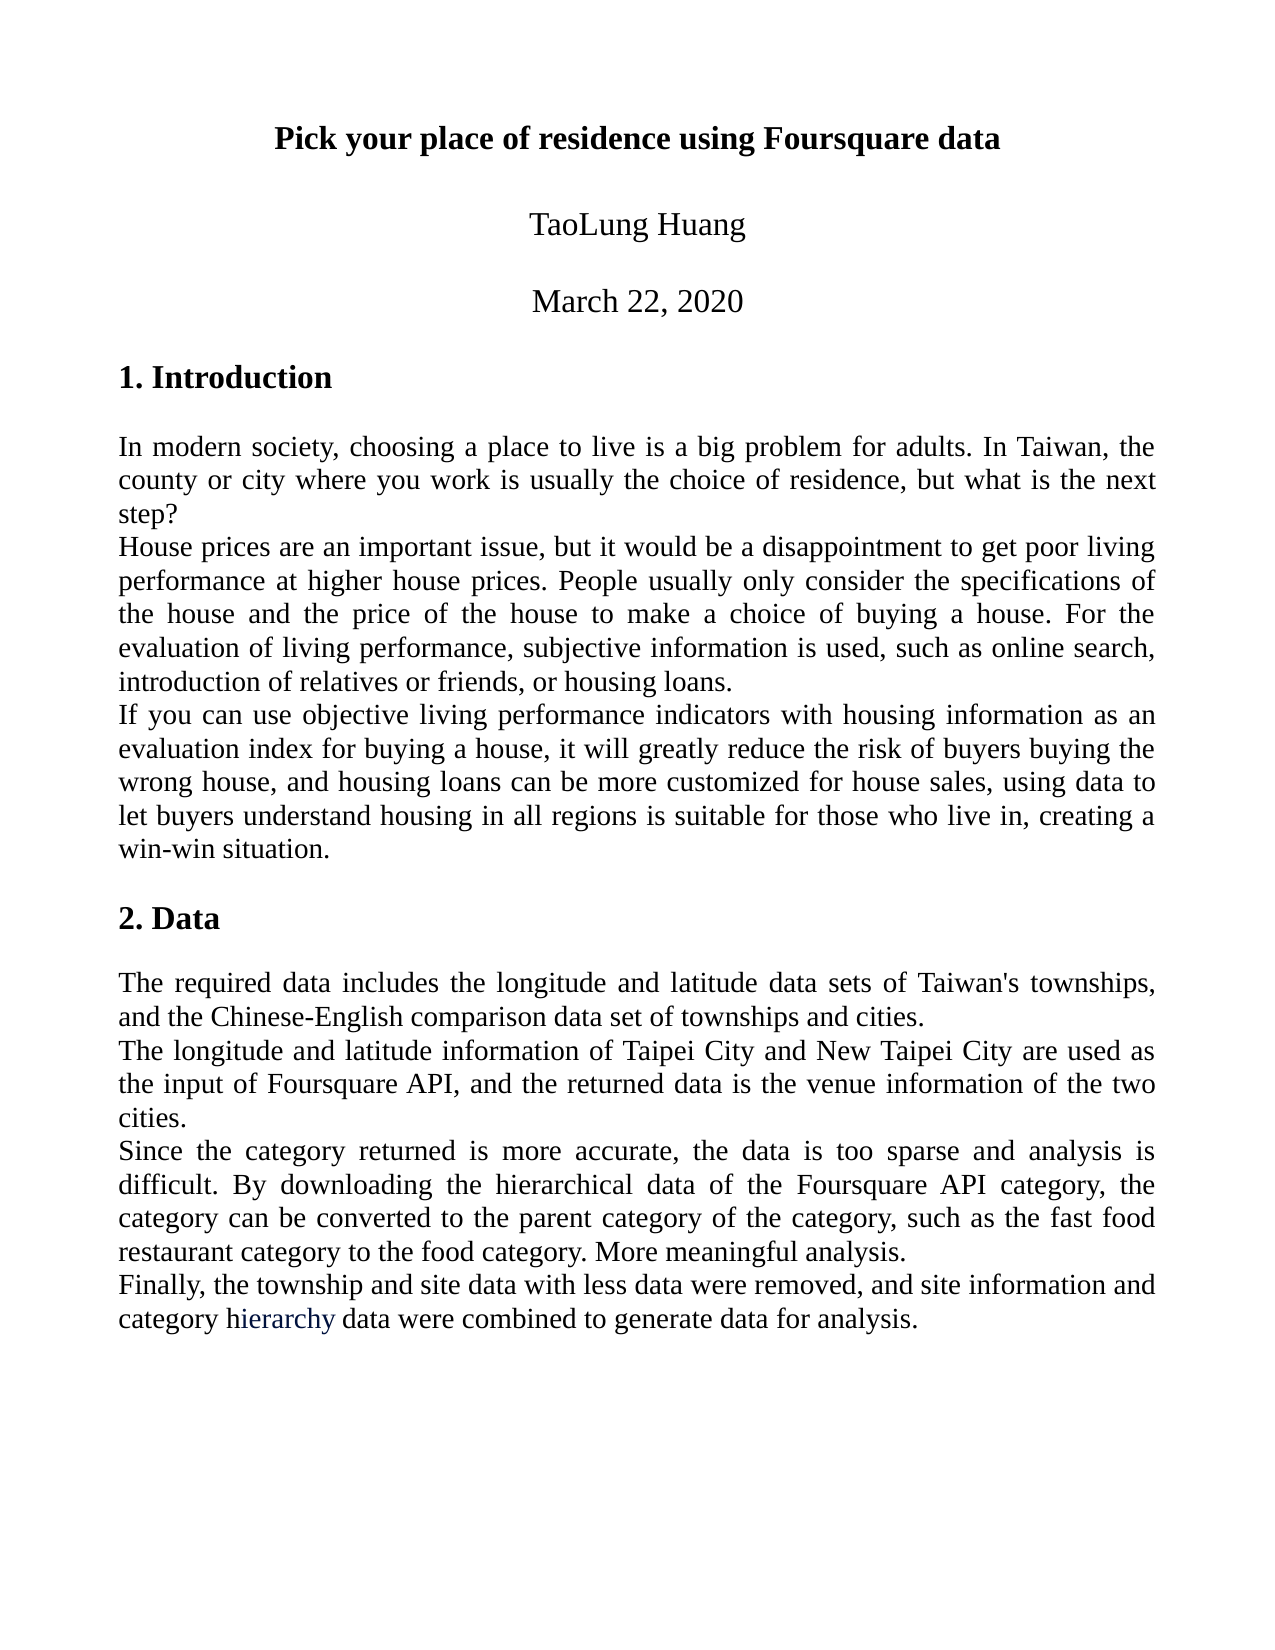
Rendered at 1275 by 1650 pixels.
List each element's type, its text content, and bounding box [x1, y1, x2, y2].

text TaoLung Huang [118, 204, 1157, 243]
text The required data includes the longitude and latitude data sets of Taiwan's townships, and the Chinese-English comparison data set of townships and cities. [118, 966, 1157, 1033]
text Since the category returned is more accurate, the data is too sparse and analysis is difficult. By downloading the hierarchical data of the Foursquare API category, the category can be converted to the parent category of the category, such as the fast food restaurant category to the food category. More meaningful analysis. [118, 1133, 1157, 1267]
text In modern society, choosing a place to live is a big problem for adults. In Taiwan, the county or city where you work is usually the choice of residence, but what is the next step? [118, 429, 1157, 529]
text If you can use objective living performance indicators with housing information as an evaluation index for buying a house, it will greatly reduce the risk of buyers buying the wrong house, and housing loans can be more customized for house sales, using data to let buyers understand housing in all regions is suitable for those who live in, creating a win-win situation. [118, 697, 1157, 865]
text 2. Data [118, 898, 1157, 937]
text March 22, 2020 [118, 281, 1157, 319]
text Finally, the township and site data with less data were removed, and site information and category hierarchy data were combined to generate data for analysis. [118, 1267, 1157, 1334]
text Pick your place of residence using Foursquare data [118, 118, 1157, 156]
text The longitude and latitude information of Taipei City and New Taipei City are used as the input of Foursquare API, and the returned data is the venue information of the two cities. [118, 1033, 1157, 1133]
text 1. Introduction [118, 358, 1157, 396]
text House prices are an important issue, but it would be a disappointment to get poor living performance at higher house prices. People usually only consider the specifications of the house and the price of the house to make a choice of buying a house. For the evaluation of living performance, subjective information is used, such as online search, introduction of relatives or friends, or housing loans. [118, 529, 1157, 697]
